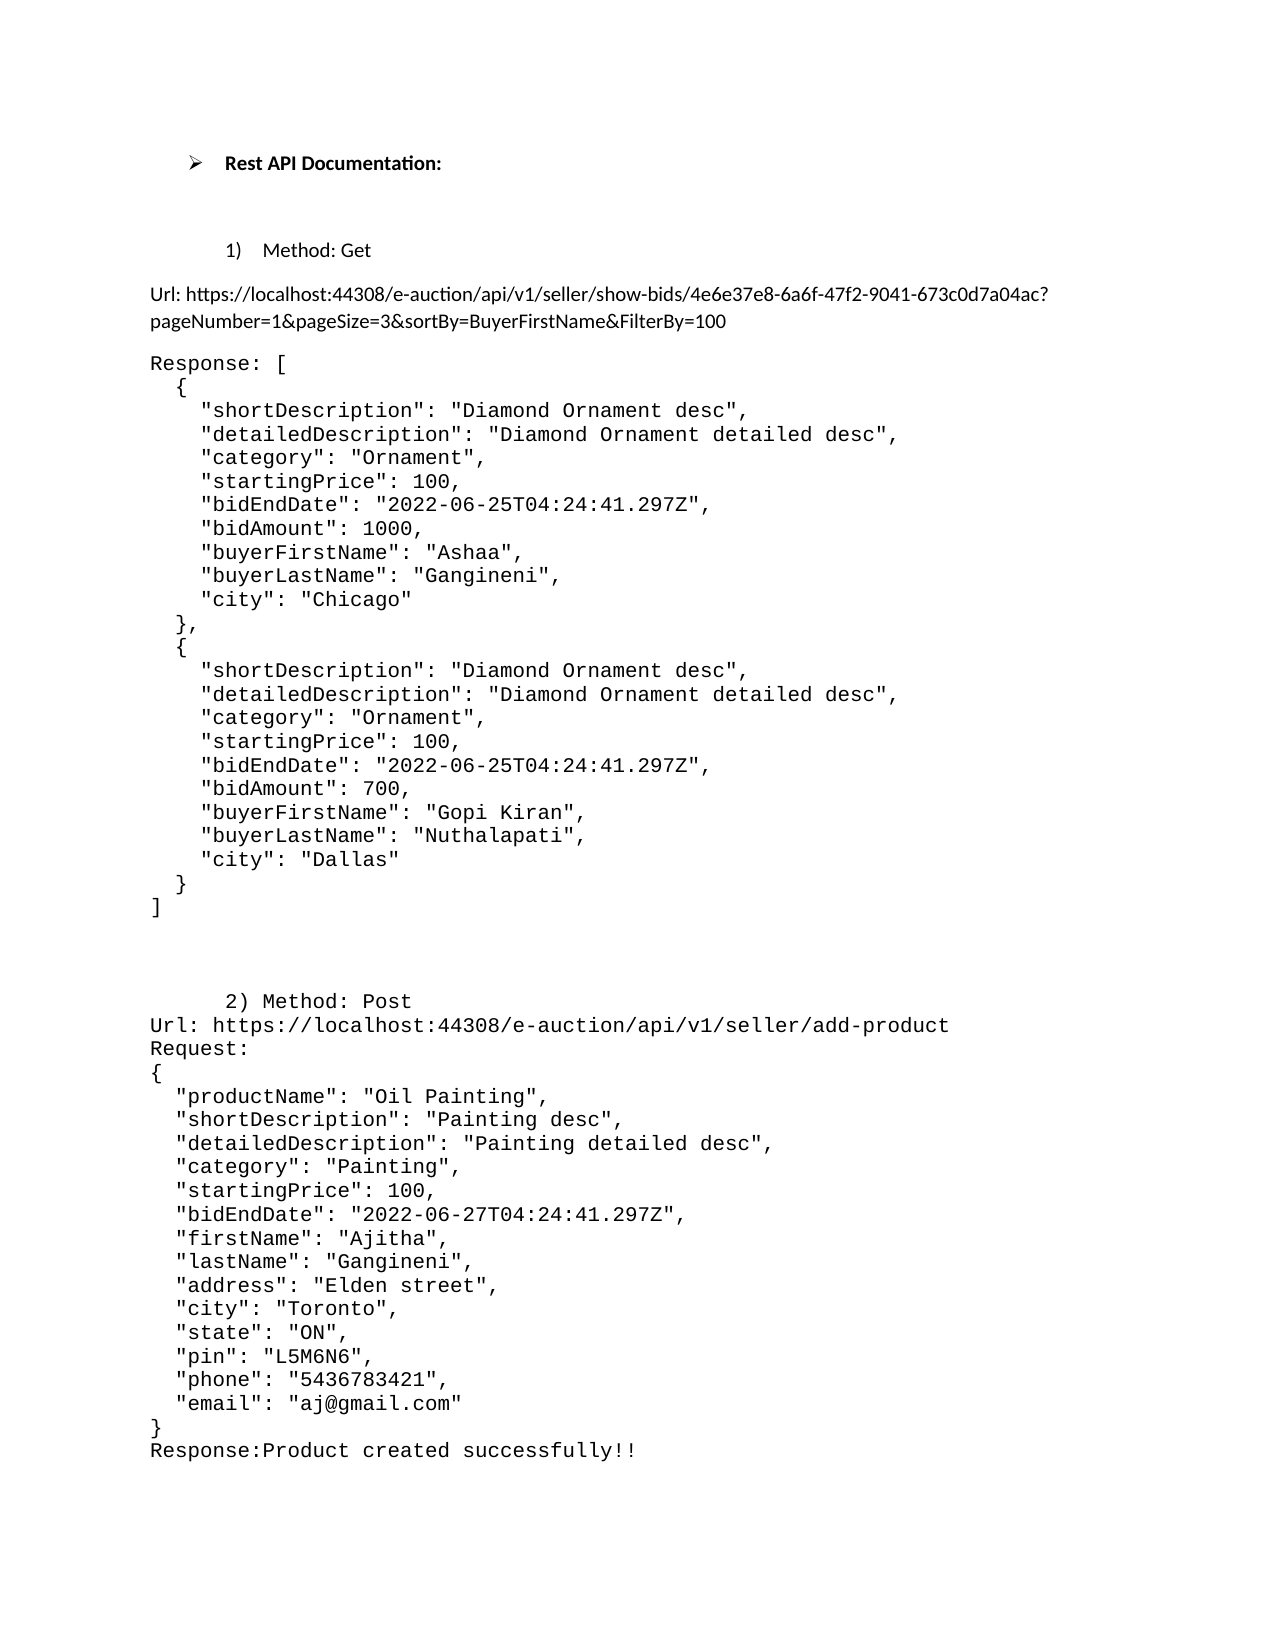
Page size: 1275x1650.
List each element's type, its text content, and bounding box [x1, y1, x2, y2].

text "email": "aj@gmail.com" [150, 1393, 1125, 1417]
text "shortDescription": "Diamond Ornament desc", [150, 660, 1125, 684]
text "category": "Painting", [150, 1157, 1125, 1180]
text { [150, 1062, 1125, 1086]
text "city": "Toronto", [150, 1298, 1125, 1322]
text "phone": "5436783421", [150, 1369, 1125, 1393]
list Rest API Documentation: [187, 150, 1125, 175]
text } [150, 873, 1125, 896]
text "lastName": "Gangineni", [150, 1251, 1125, 1275]
text { [150, 636, 1125, 660]
text "startingPrice": 100, [150, 471, 1125, 494]
text "bidEndDate": "2022-06-27T04:24:41.297Z", [150, 1204, 1125, 1227]
text "category": "Ornament", [150, 707, 1125, 731]
list Method: Get [225, 238, 1125, 263]
text Request: [150, 1038, 1125, 1062]
text "detailedDescription": "Diamond Ornament detailed desc", [150, 684, 1125, 707]
text Url: https://localhost:44308/e-auction/api/v1/seller/add-product [150, 1015, 1125, 1038]
text Response:Product created successfully!! [150, 1440, 1125, 1464]
text "buyerLastName": "Nuthalapati", [150, 826, 1125, 849]
text "buyerLastName": "Gangineni", [150, 565, 1125, 589]
text "firstName": "Ajitha", [150, 1227, 1125, 1251]
text "detailedDescription": "Diamond Ornament detailed desc", [150, 423, 1125, 447]
text } [150, 1417, 1125, 1440]
text "state": "ON", [150, 1322, 1125, 1346]
list Method: Post [225, 991, 1125, 1015]
text "category": "Ornament", [150, 447, 1125, 471]
text "productName": "Oil Painting", [150, 1086, 1125, 1109]
text "buyerFirstName": "Gopi Kiran", [150, 802, 1125, 826]
text "bidEndDate": "2022-06-25T04:24:41.297Z", [150, 494, 1125, 518]
text "shortDescription": "Diamond Ornament desc", [150, 400, 1125, 423]
text "city": "Chicago" [150, 589, 1125, 613]
text "startingPrice": 100, [150, 1180, 1125, 1204]
text ] [150, 896, 1125, 920]
text "bidAmount": 1000, [150, 518, 1125, 542]
text { [150, 376, 1125, 400]
text "buyerFirstName": "Ashaa", [150, 542, 1125, 565]
text "detailedDescription": "Painting detailed desc", [150, 1133, 1125, 1157]
text Url: https://localhost:44308/e-auction/api/v1/seller/show-bids/4e6e37e8-6a6f-47f2-9041-673c0d7a04ac?pageNumber=1&pageSize=3&sortBy=BuyerFirstName&FilterBy=100 [150, 282, 1125, 334]
text "pin": "L5M6N6", [150, 1346, 1125, 1369]
text "bidAmount": 700, [150, 778, 1125, 802]
text "bidEndDate": "2022-06-25T04:24:41.297Z", [150, 754, 1125, 778]
text "startingPrice": 100, [150, 731, 1125, 754]
text "address": "Elden street", [150, 1275, 1125, 1298]
text "shortDescription": "Painting desc", [150, 1109, 1125, 1133]
text }, [150, 613, 1125, 636]
text Response: [ [150, 353, 1125, 376]
text "city": "Dallas" [150, 849, 1125, 873]
